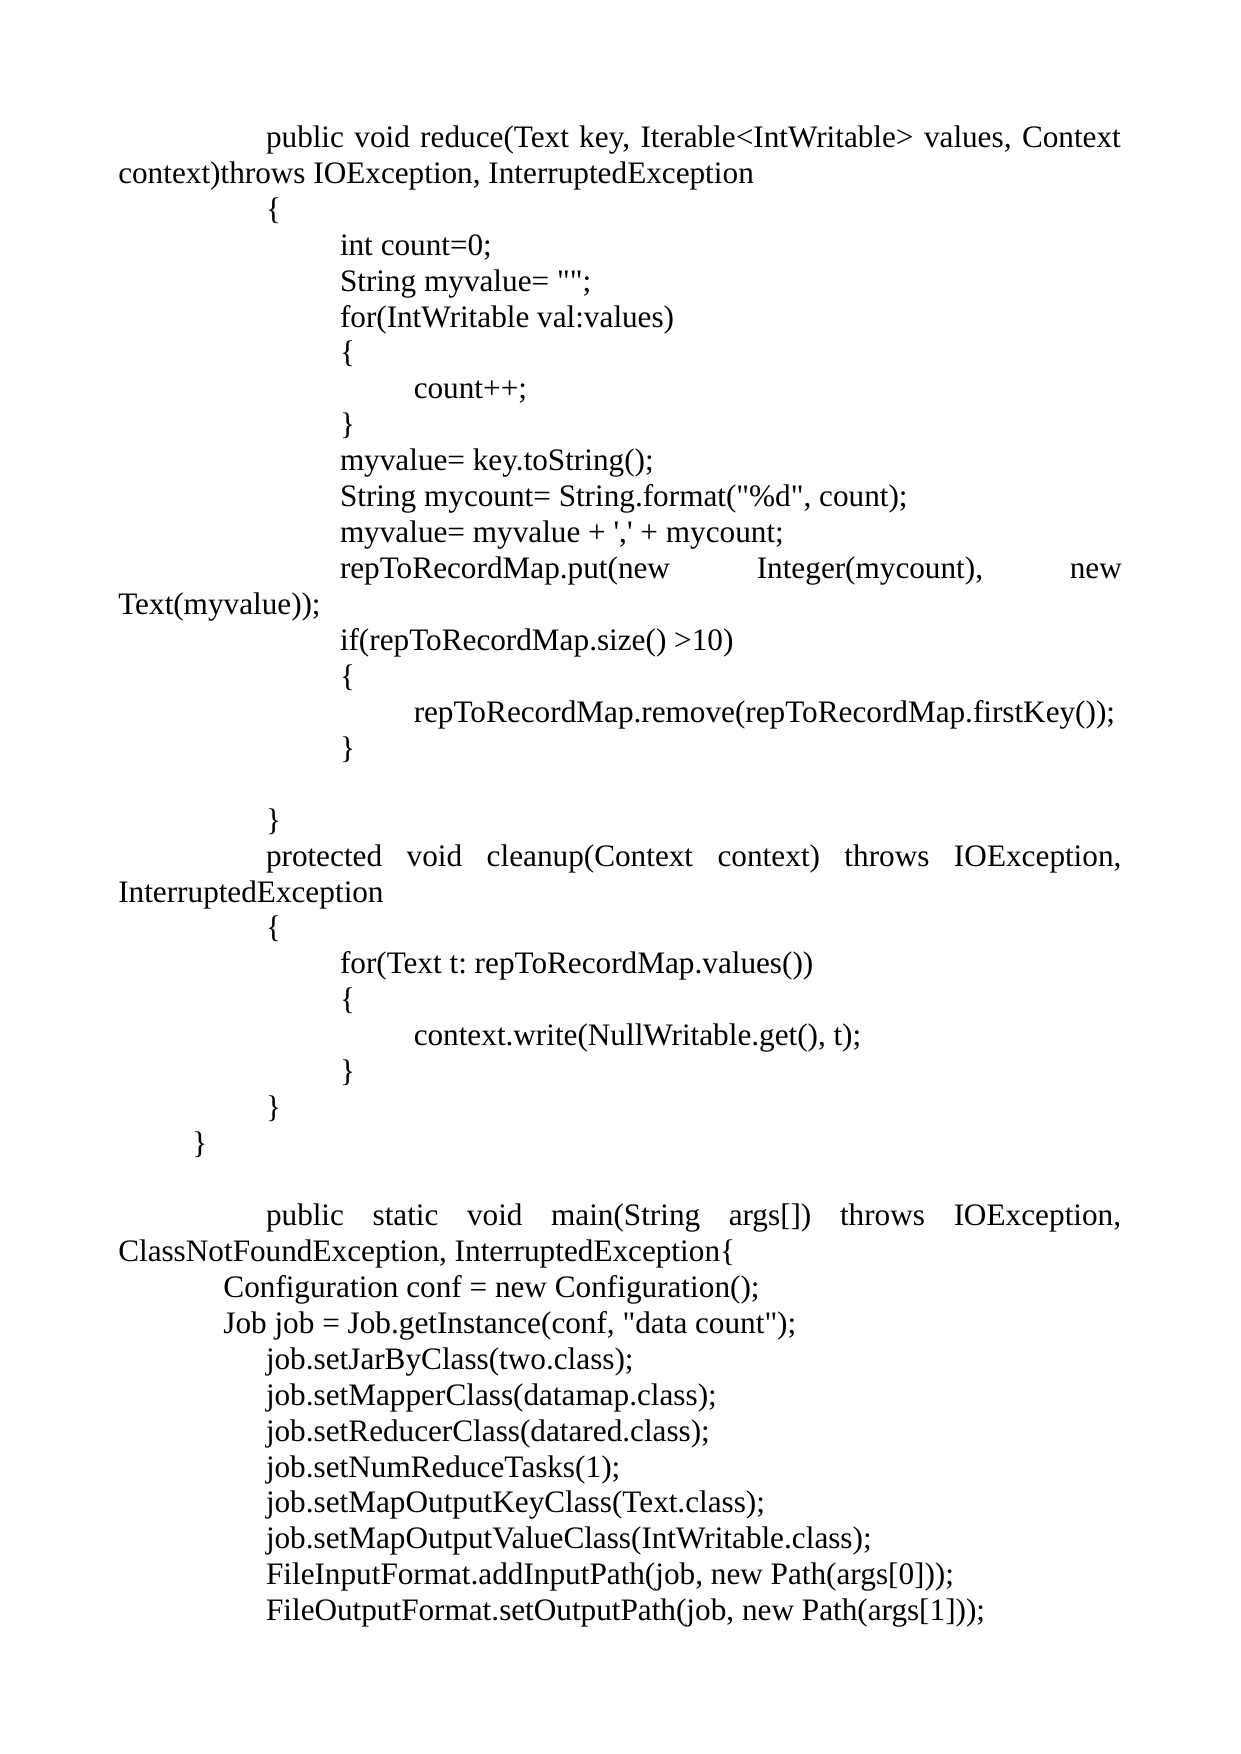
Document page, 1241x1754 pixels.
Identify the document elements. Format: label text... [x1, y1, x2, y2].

text job.setMapOutputValueClass(IntWritable.class); [118, 1520, 1122, 1556]
text public void reduce(Text key, Iterable<IntWritable> values, Context context)throws IOException, InterruptedException [118, 118, 1122, 190]
text job.setReducerClass(datared.class); [118, 1412, 1122, 1448]
text { [118, 190, 1122, 226]
text { [118, 981, 1122, 1017]
text count++; [118, 370, 1122, 406]
text } [118, 1052, 1122, 1088]
text protected void cleanup(Context context) throws IOException, InterruptedException [118, 837, 1122, 909]
text String mycount= String.format("%d", count); [118, 477, 1122, 513]
text { [118, 334, 1122, 370]
text Job job = Job.getInstance(conf, "data count"); [118, 1304, 1122, 1340]
text repToRecordMap.put(new Integer(mycount), new Text(myvalue)); [118, 549, 1122, 621]
text job.setMapOutputKeyClass(Text.class); [118, 1484, 1122, 1520]
text myvalue= myvalue + ',' + mycount; [118, 513, 1122, 549]
text } [118, 801, 1122, 837]
text public static void main(String args[]) throws IOException, ClassNotFoundException, InterruptedException{ [118, 1196, 1122, 1268]
text if(repToRecordMap.size() >10) [118, 621, 1122, 657]
text myvalue= key.toString(); [118, 442, 1122, 477]
text String myvalue= ""; [118, 262, 1122, 298]
text } [118, 1088, 1122, 1124]
text } [118, 1124, 1122, 1160]
text int count=0; [118, 226, 1122, 262]
text job.setMapperClass(datamap.class); [118, 1376, 1122, 1412]
text FileOutputFormat.setOutputPath(job, new Path(args[1])); [118, 1592, 1122, 1627]
text } [118, 406, 1122, 442]
text { [118, 657, 1122, 693]
text job.setJarByClass(two.class); [118, 1340, 1122, 1376]
text context.write(NullWritable.get(), t); [118, 1017, 1122, 1052]
text Configuration conf = new Configuration(); [118, 1268, 1122, 1304]
text { [118, 909, 1122, 945]
text job.setNumReduceTasks(1); [118, 1448, 1122, 1484]
text for(Text t: repToRecordMap.values()) [118, 945, 1122, 981]
text repToRecordMap.remove(repToRecordMap.firstKey()); [118, 693, 1122, 729]
text } [118, 729, 1122, 765]
text FileInputFormat.addInputPath(job, new Path(args[0])); [118, 1556, 1122, 1592]
text for(IntWritable val:values) [118, 298, 1122, 334]
